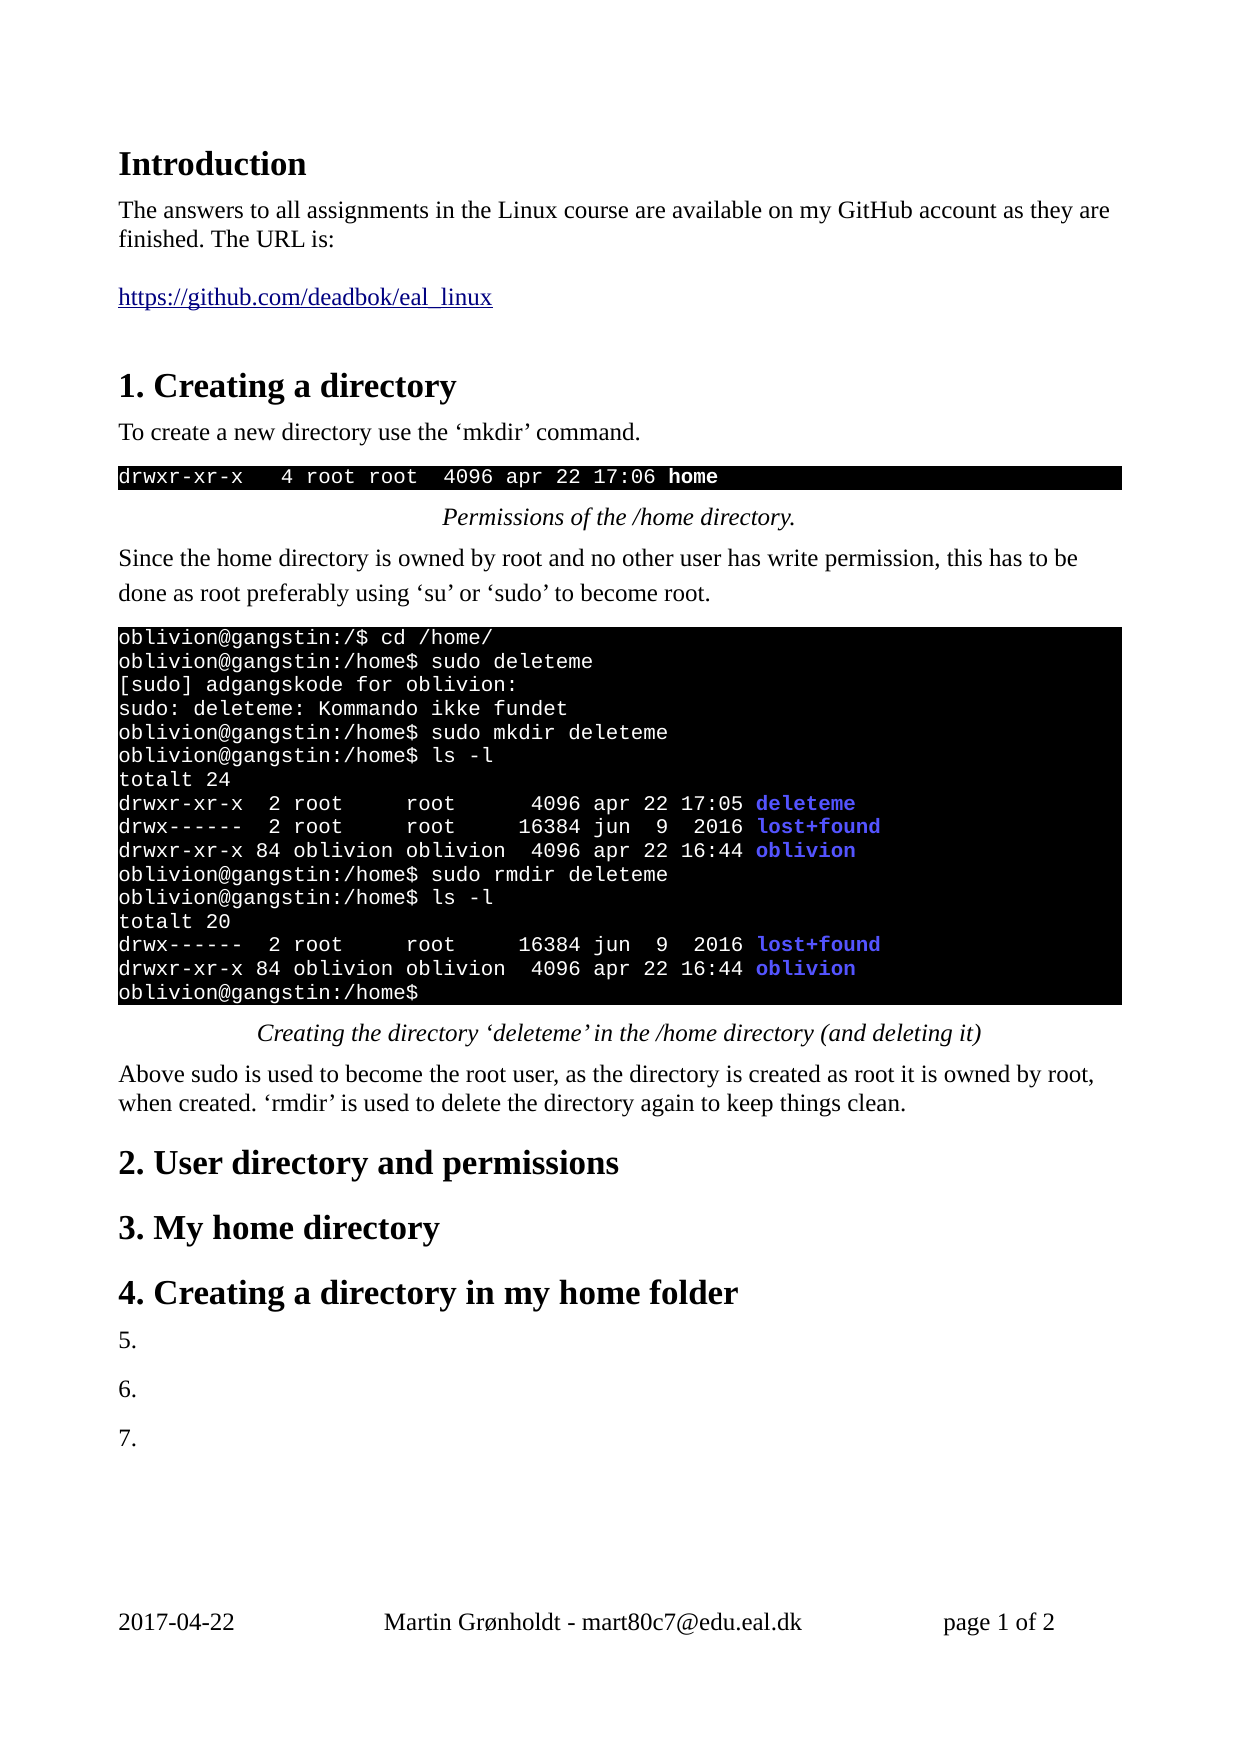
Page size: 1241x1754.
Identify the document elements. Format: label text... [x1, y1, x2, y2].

text Creating the directory ‘deleteme’ in the /home directory (and deleting it) [118, 1018, 1122, 1047]
text The answers to all assignments in the Linux course are available on my GitHub account as they are finished. The URL is: [118, 196, 1122, 253]
subtitle Introduction [118, 143, 1122, 183]
subtitle 4. Creating a directory in my home folder [118, 1272, 1122, 1312]
subtitle 1. Creating a directory [118, 364, 1122, 404]
text Permissions of the /home directory. [118, 502, 1122, 531]
text oblivion@gangstin:/$ cd /home/ oblivion@gangstin:/home$ sudo deleteme [sudo] adgangskode for oblivion: sudo: deleteme: Kommando ikke fundet oblivion@gangstin:/home$ sudo mkdir deleteme oblivion@gangstin:/home$ ls -l totalt 24 drwxr-xr-x 2 root root 4096 apr 22 17:05 deleteme drwx------ 2 root root 16384 jun 9 2016 lost+found drwxr-xr-x 84 oblivion oblivion 4096 apr 22 16:44 oblivion oblivion@gangstin:/home$ sudo rmdir deleteme oblivion@gangstin:/home$ ls -l totalt 20 drwx------ 2 root root 16384 jun 9 2016 lost+found drwxr-xr-x 84 oblivion oblivion 4096 apr 22 16:44 oblivion oblivion@gangstin:/home$ [118, 627, 1122, 1005]
text drwxr-xr-x 4 root root 4096 apr 22 17:06 home [118, 466, 1122, 490]
text Since the home directory is owned by root and no other user has write permission, this has to be done as root preferably using ‘su’ or ‘sudo’ to become root. [118, 543, 1122, 607]
text 7. [118, 1423, 1122, 1452]
subtitle 3. My home directory [118, 1207, 1122, 1247]
text https://github.com/deadbok/eal_linux [118, 282, 1122, 311]
text To create a new directory use the ‘mkdir’ command. [118, 417, 1122, 446]
text 6. [118, 1374, 1122, 1403]
subtitle 2. User directory and permissions [118, 1142, 1122, 1182]
text 5. [118, 1325, 1122, 1353]
text Above sudo is used to become the root user, as the directory is created as root it is owned by root, when created. ‘rmdir’ is used to delete the directory again to keep things clean. [118, 1059, 1122, 1117]
